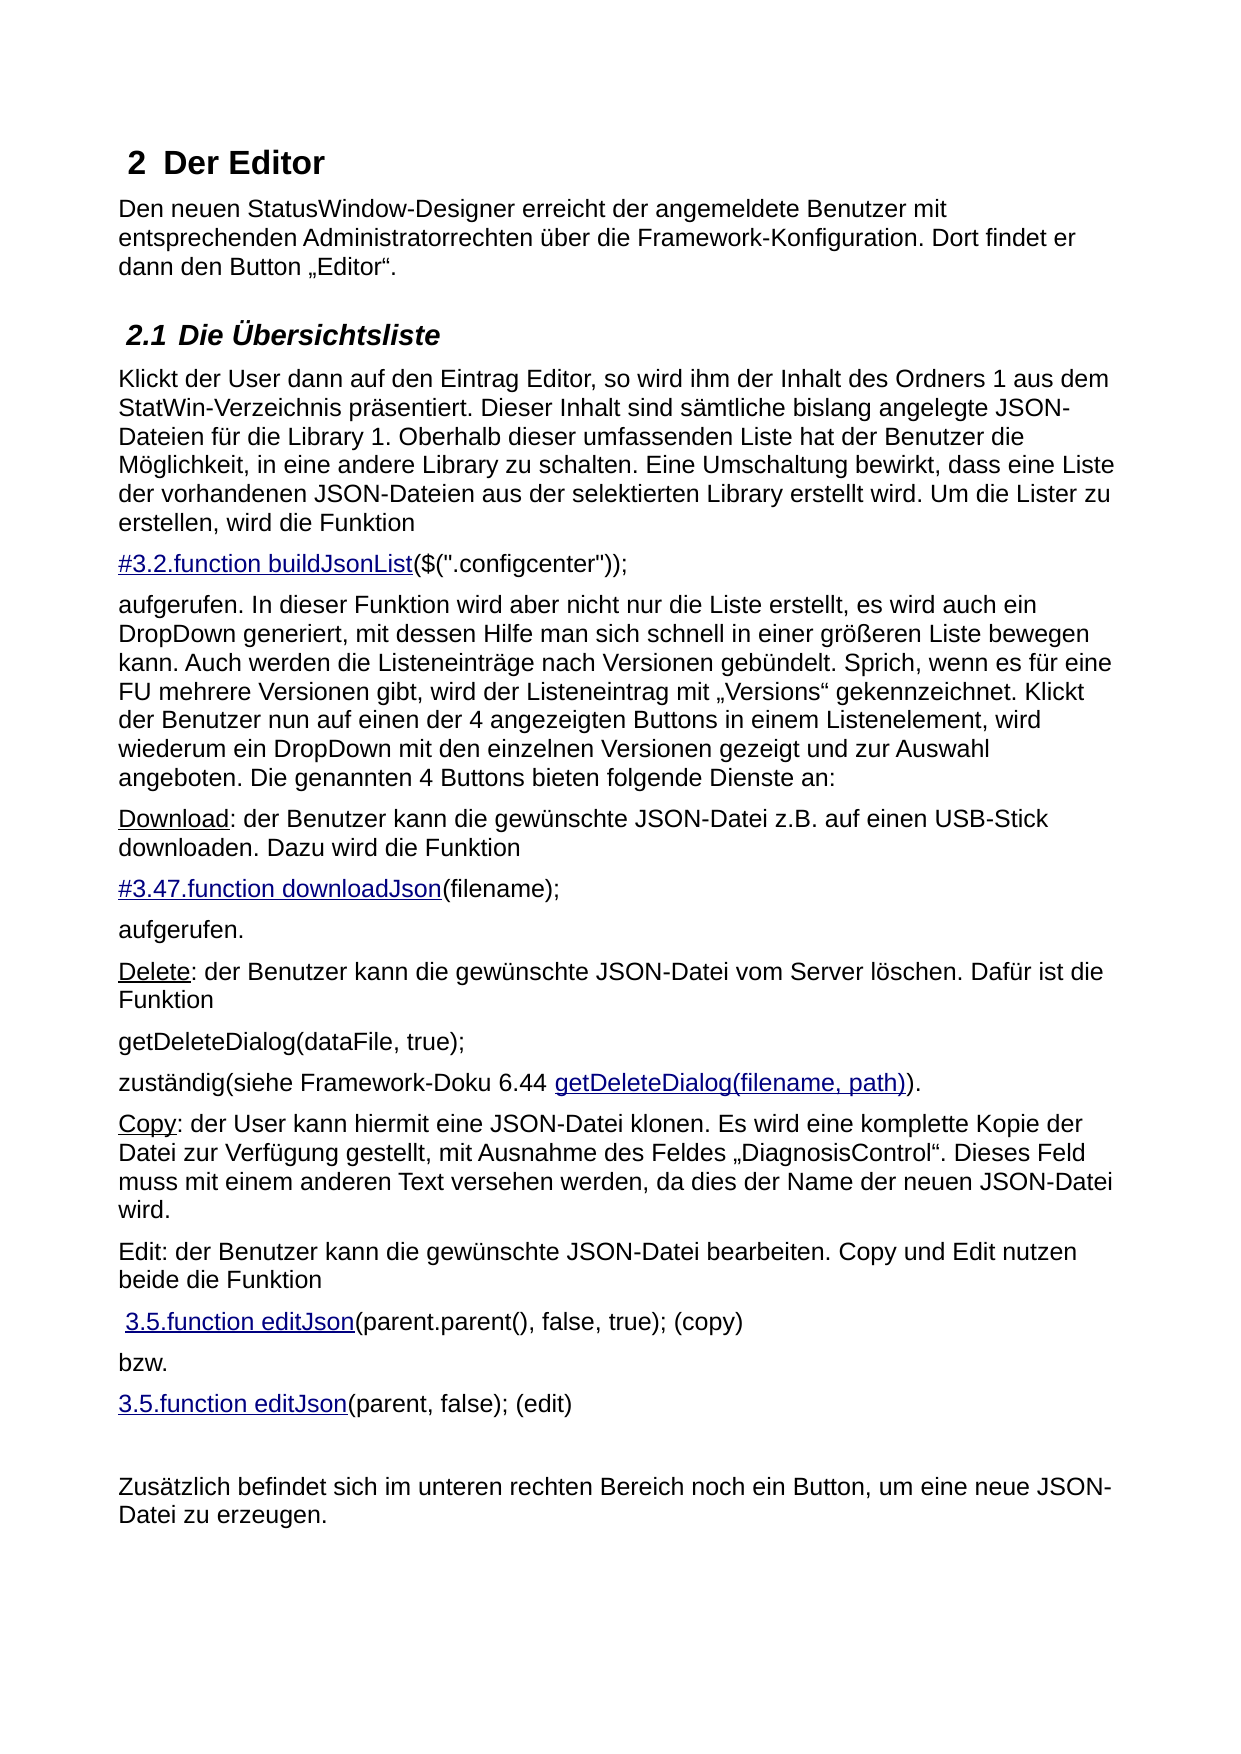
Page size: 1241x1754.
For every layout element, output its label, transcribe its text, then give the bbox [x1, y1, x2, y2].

text Copy: der User kann hiermit eine JSON-Datei klonen. Es wird eine komplette Kopie der Datei zur Verfügung gestellt, mit Ausnahme des Feldes „DiagnosisControl“. Dieses Feld muss mit einem anderen Text versehen werden, da dies der Name der neuen JSON-Datei wird. [118, 1109, 1122, 1224]
text #3.2.function buildJsonList($(".configcenter")); [118, 549, 1122, 578]
text Edit: der Benutzer kann die gewünschte JSON-Datei bearbeiten. Copy und Edit nutzen beide die Funktion [118, 1237, 1122, 1294]
text Delete: der Benutzer kann die gewünschte JSON-Datei vom Server löschen. Dafür ist die Funktion [118, 957, 1122, 1014]
subtitle Der Editor [118, 143, 1122, 182]
text Klickt der User dann auf den Eintrag Editor, so wird ihm der Inhalt des Ordners 1 aus dem StatWin-Verzeichnis präsentiert. Dieser Inhalt sind sämtliche bislang angelegte JSON-Dateien für die Library 1. Oberhalb dieser umfassenden Liste hat der Benutzer die Möglichkeit, in eine andere Library zu schalten. Eine Umschaltung bewirkt, dass eine Liste der vorhandenen JSON-Dateien aus der selektierten Library erstellt wird. Um die Lister zu erstellen, wird die Funktion [118, 364, 1122, 537]
subtitle Die Übersichtsliste [118, 318, 1122, 352]
text 3.5.function editJson(parent, false); (edit) [118, 1389, 1122, 1418]
text Download: der Benutzer kann die gewünschte JSON-Datei z.B. auf einen USB-Stick downloaden. Dazu wird die Funktion [118, 804, 1122, 862]
text bzw. [118, 1348, 1122, 1377]
text #3.47.function downloadJson(filename); [118, 874, 1122, 903]
text zuständig(siehe Framework-Doku 6.44 getDeleteDialog(filename, path)). [118, 1068, 1122, 1097]
text aufgerufen. [118, 915, 1122, 944]
text 3.5.function editJson(parent.parent(), false, true); (copy) [118, 1307, 1122, 1335]
text Den neuen StatusWindow-Designer erreicht der angemeldete Benutzer mit entsprechenden Administratorrechten über die Framework-Konfiguration. Dort findet er dann den Button „Editor“. [118, 194, 1122, 281]
text Zusätzlich befindet sich im unteren rechten Bereich noch ein Button, um eine neue JSON-Datei zu erzeugen. [118, 1472, 1122, 1529]
text aufgerufen. In dieser Funktion wird aber nicht nur die Liste erstellt, es wird auch ein DropDown generiert, mit dessen Hilfe man sich schnell in einer größeren Liste bewegen kann. Auch werden die Listeneinträge nach Versionen gebündelt. Sprich, wenn es für eine FU mehrere Versionen gibt, wird der Listeneintrag mit „Versions“ gekennzeichnet. Klickt der Benutzer nun auf einen der 4 angezeigten Buttons in einem Listenelement, wird wiederum ein DropDown mit den einzelnen Versionen gezeigt und zur Auswahl angeboten. Die genannten 4 Buttons bieten folgende Dienste an: [118, 590, 1122, 792]
text getDeleteDialog(dataFile, true); [118, 1027, 1122, 1055]
